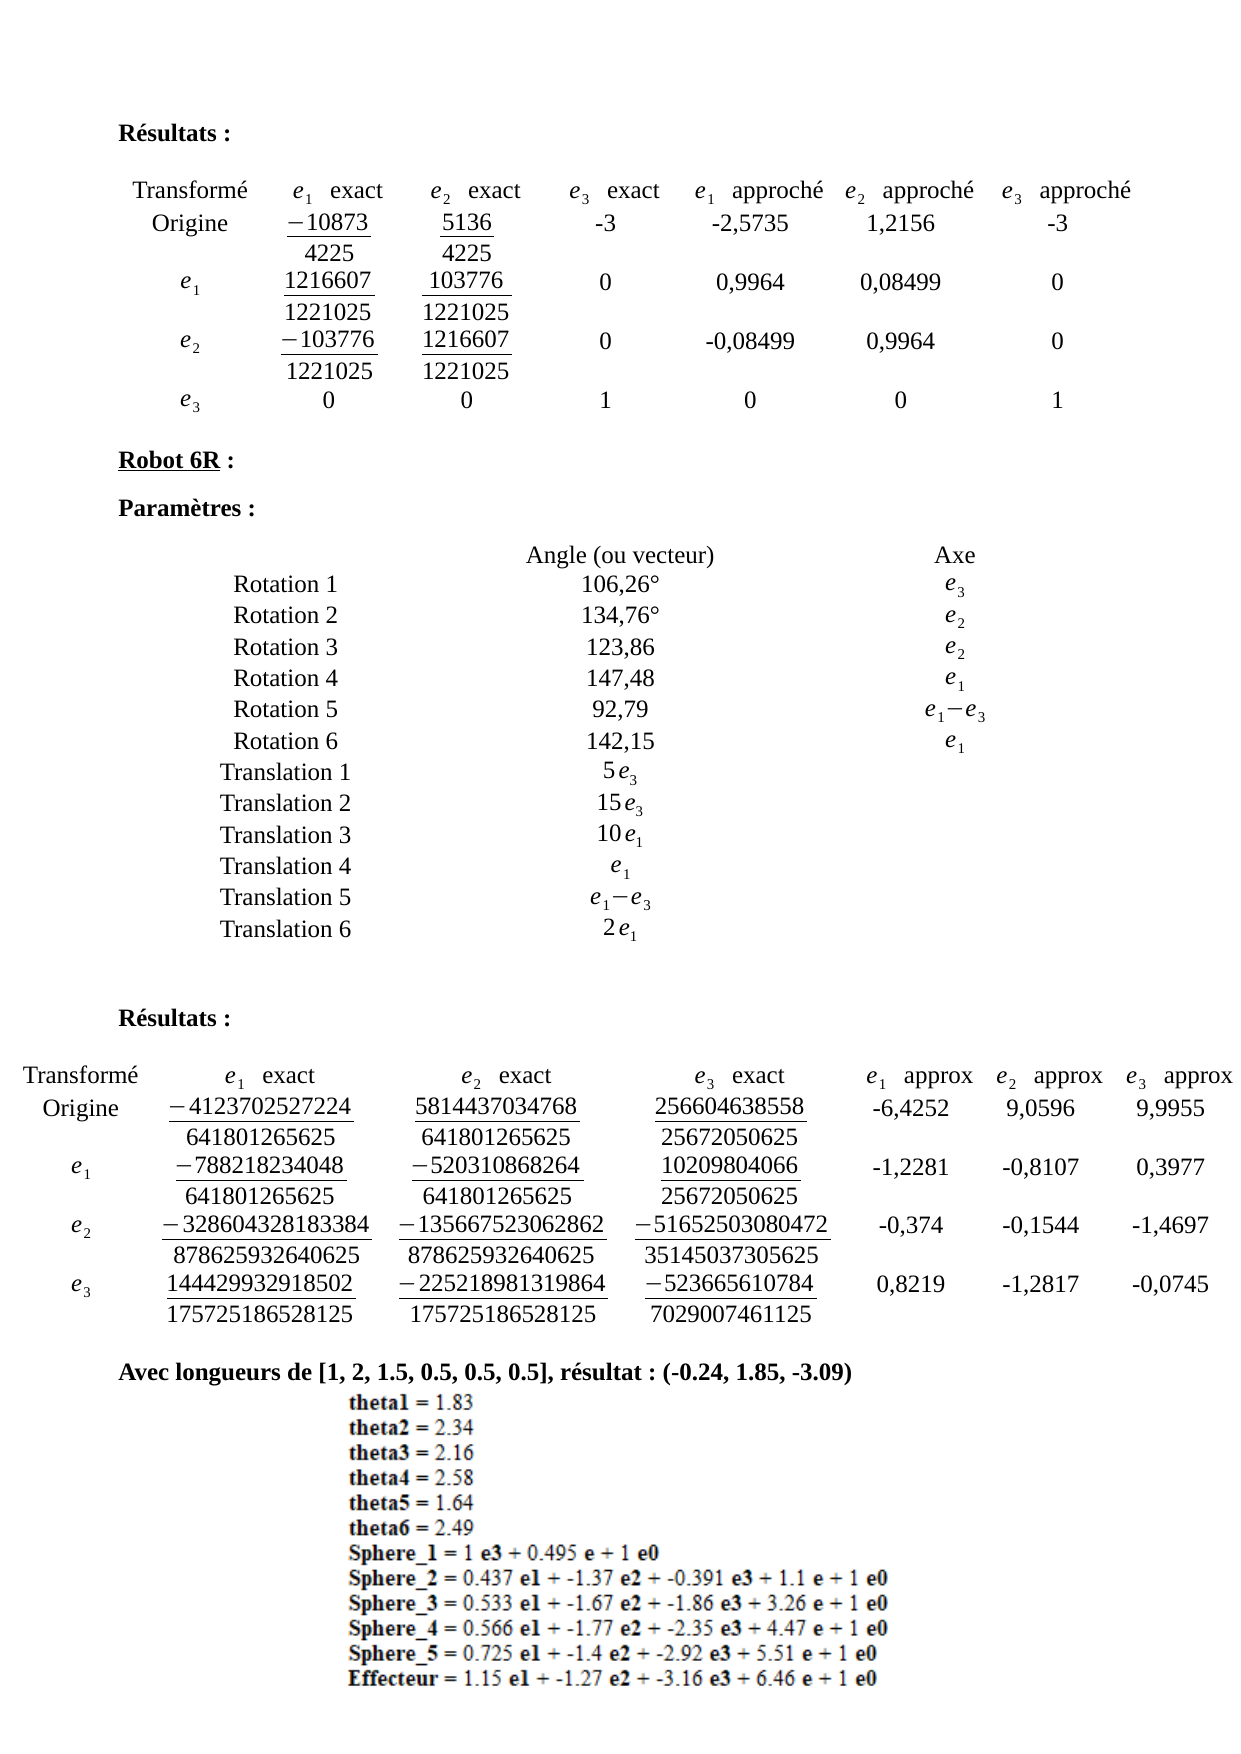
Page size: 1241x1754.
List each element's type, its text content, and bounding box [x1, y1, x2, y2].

table_header Angle (ou vecteur) [453, 540, 787, 569]
table_cell [788, 851, 1122, 882]
table_cell -0,0745 [1105, 1270, 1235, 1328]
table_cell 0 [537, 267, 674, 326]
table_cell -3 [537, 208, 674, 267]
table_cell 134,76° [453, 600, 787, 632]
table_cell -1,2817 [976, 1270, 1105, 1328]
table_cell Rotation 1 [118, 569, 453, 600]
table_cell [261, 326, 396, 385]
table_cell [788, 663, 1122, 694]
table_cell [788, 694, 1122, 726]
table_cell 0,8219 [846, 1270, 976, 1328]
table_cell 0 [537, 326, 674, 385]
table_cell 0 [975, 326, 1140, 385]
table_header [118, 540, 453, 569]
table_cell Rotation 6 [118, 726, 453, 757]
table_cell [788, 914, 1122, 945]
table_cell [788, 632, 1122, 663]
table_cell -0,374 [846, 1211, 976, 1269]
table_cell Translation 6 [118, 914, 453, 945]
table_cell 0 [826, 385, 974, 416]
table_cell 1 [537, 385, 674, 416]
table_cell [396, 208, 537, 267]
table_cell [788, 820, 1122, 851]
table_header exact [143, 1060, 379, 1093]
table_cell [453, 820, 787, 851]
table_cell 0,9964 [674, 267, 826, 326]
table_header Transformé [19, 1060, 143, 1093]
text Résultats : [118, 1003, 1122, 1031]
table_cell [379, 1211, 615, 1269]
table_cell [118, 385, 261, 416]
table_header exact [261, 176, 396, 208]
table_cell [143, 1152, 379, 1211]
table_cell 1 [975, 385, 1140, 416]
table_header exact [396, 176, 537, 208]
text Robot 6R : [118, 445, 1122, 474]
table_cell Translation 1 [118, 757, 453, 788]
text Résultats : [118, 118, 1122, 147]
table_header approché [975, 176, 1140, 208]
table_cell [788, 726, 1122, 757]
table_cell 0,9964 [826, 326, 974, 385]
table_cell Translation 4 [118, 851, 453, 882]
table_cell Translation 5 [118, 883, 453, 914]
table_header exact [615, 1060, 846, 1093]
table_cell [19, 1270, 143, 1328]
table_cell Rotation 4 [118, 663, 453, 694]
table_cell [453, 883, 787, 914]
table_cell -1,4697 [1105, 1211, 1235, 1269]
table_cell 0 [396, 385, 537, 416]
table_cell [118, 267, 261, 326]
table_cell [143, 1211, 379, 1269]
table_cell [788, 789, 1122, 820]
table_cell 92,79 [453, 694, 787, 726]
table_cell Rotation 3 [118, 632, 453, 663]
table_cell 1,2156 [826, 208, 974, 267]
table_cell [379, 1093, 615, 1152]
table_cell [396, 326, 537, 385]
table_cell [615, 1093, 846, 1152]
text Paramètres : [118, 493, 1122, 521]
table_cell [615, 1152, 846, 1211]
table_cell -0,08499 [674, 326, 826, 385]
table_cell -3 [975, 208, 1140, 267]
table_header approx [976, 1060, 1105, 1093]
table_cell Translation 3 [118, 820, 453, 851]
table_cell [453, 757, 787, 788]
table_header approx [1105, 1060, 1235, 1093]
table_cell [118, 326, 261, 385]
picture [342, 1386, 899, 1697]
table_cell [143, 1093, 379, 1152]
table_cell -6,4252 [846, 1093, 976, 1152]
table_cell 0,3977 [1105, 1152, 1235, 1211]
table_cell [396, 267, 537, 326]
table_cell [615, 1270, 846, 1328]
table_header exact [379, 1060, 615, 1093]
table_cell Translation 2 [118, 789, 453, 820]
table_cell -0,8107 [976, 1152, 1105, 1211]
table_header approché [674, 176, 826, 208]
table_cell 0,08499 [826, 267, 974, 326]
table_cell -2,5735 [674, 208, 826, 267]
table_header Transformé [118, 176, 261, 208]
table_cell [379, 1152, 615, 1211]
table_cell 106,26° [453, 569, 787, 600]
table_cell 0 [261, 385, 396, 416]
table_header approx [846, 1060, 976, 1093]
table_cell 9,9955 [1105, 1093, 1235, 1152]
table_cell 0 [674, 385, 826, 416]
table_cell [615, 1211, 846, 1269]
table_cell [453, 914, 787, 945]
table_cell [453, 851, 787, 882]
table_header exact [537, 176, 674, 208]
table_cell [788, 569, 1122, 600]
table_cell [261, 267, 396, 326]
table_cell [788, 757, 1122, 788]
table_cell Origine [118, 208, 261, 267]
table_cell [19, 1152, 143, 1211]
text Avec longueurs de [1, 2, 1.5, 0.5, 0.5, 0.5], résultat : (-0.24, 1.85, -3.09) [118, 1357, 1122, 1386]
table_cell [453, 789, 787, 820]
table_cell [261, 208, 396, 267]
table_cell -0,1544 [976, 1211, 1105, 1269]
table_cell [379, 1270, 615, 1328]
table_cell [143, 1270, 379, 1328]
table_cell 142,15 [453, 726, 787, 757]
table_cell 123,86 [453, 632, 787, 663]
table_cell [788, 883, 1122, 914]
table_cell [19, 1211, 143, 1269]
table_cell Rotation 5 [118, 694, 453, 726]
table_cell Rotation 2 [118, 600, 453, 632]
table_cell -1,2281 [846, 1152, 976, 1211]
table_cell 147,48 [453, 663, 787, 694]
table_header Axe [788, 540, 1122, 569]
table_header approché [826, 176, 974, 208]
table_cell 0 [975, 267, 1140, 326]
table_cell 9,0596 [976, 1093, 1105, 1152]
table_cell Origine [19, 1093, 143, 1152]
table_cell [788, 600, 1122, 632]
